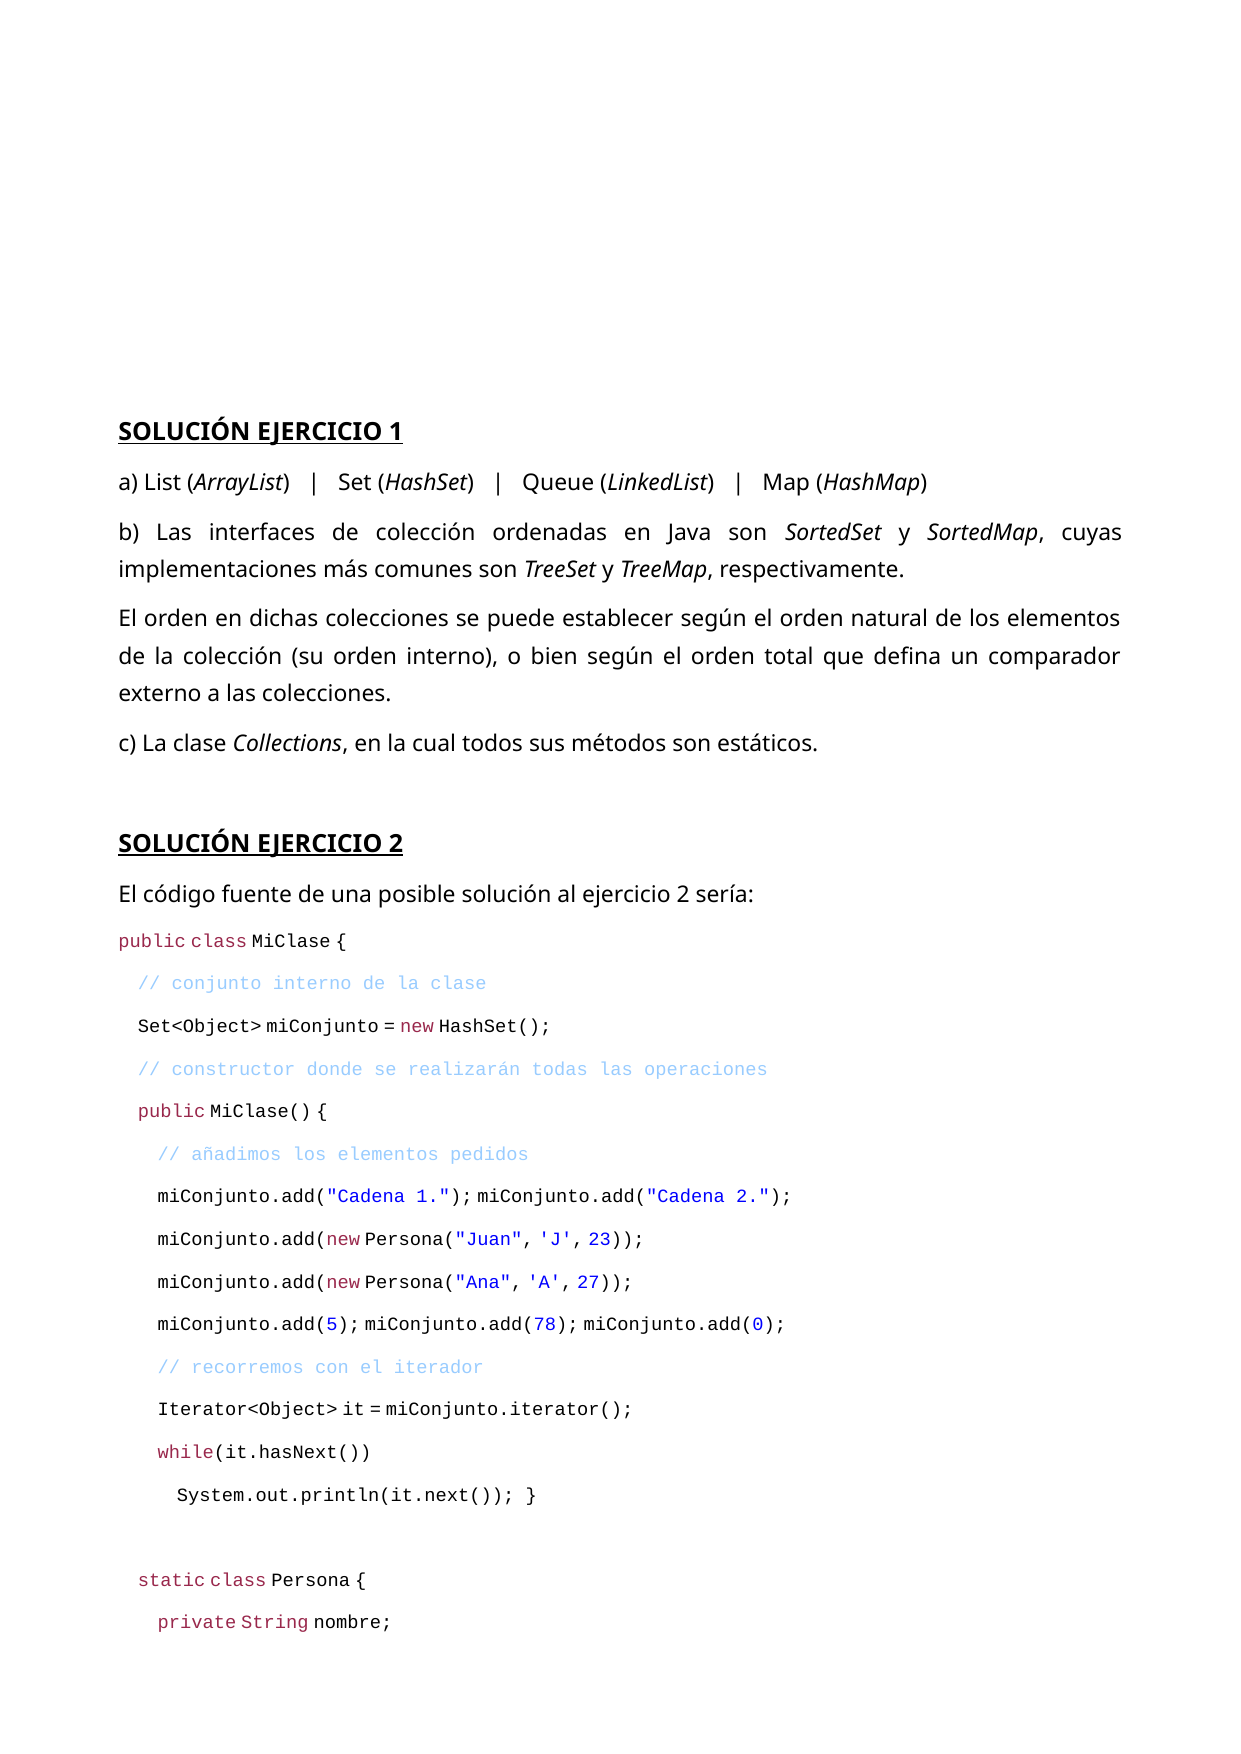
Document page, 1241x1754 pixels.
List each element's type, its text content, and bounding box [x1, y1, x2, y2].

text El orden en dichas colecciones se puede establecer según el orden natural de los elementos de la colección (su orden interno), o bien según el orden total que defina un comparador externo a las colecciones. [118, 602, 1122, 709]
text Set<Object> miConjunto = new HashSet(); [118, 1012, 1122, 1038]
text System.out.println(it.next()); } [118, 1481, 1122, 1507]
text // recorremos con el iterador [118, 1353, 1122, 1379]
text private String nombre; [118, 1608, 1122, 1634]
text El código fuente de una posible solución al ejercicio 2 sería: [118, 878, 1122, 909]
text miConjunto.add(5); miConjunto.add(78); miConjunto.add(0); [118, 1311, 1122, 1336]
text b) Las interfaces de colección ordenadas en Java son SortedSet y SortedMap, cuyas implementaciones más comunes son TreeSet y TreeMap, respectivamente. [118, 516, 1122, 584]
text public MiClase() { [118, 1097, 1122, 1123]
text // añadimos los elementos pedidos [118, 1140, 1122, 1166]
text a) List (ArrayList) | Set (HashSet) | Queue (LinkedList) | Map (HashMap) [118, 466, 1122, 498]
text miConjunto.add("Cadena 1."); miConjunto.add("Cadena 2."); [118, 1183, 1122, 1208]
text // conjunto interno de la clase [118, 970, 1122, 995]
text static class Persona { [118, 1566, 1122, 1592]
text c) La clase Collections, en la cual todos sus métodos son estáticos. [118, 727, 1122, 758]
text SOLUCIÓN EJERCICIO 2 [118, 825, 1122, 859]
text SOLUCIÓN EJERCICIO 1 [118, 414, 1122, 448]
text miConjunto.add(new Persona("Ana", 'A', 27)); [118, 1268, 1122, 1294]
text miConjunto.add(new Persona("Juan", 'J', 23)); [118, 1225, 1122, 1251]
text public class MiClase { [118, 927, 1122, 953]
text while(it.hasNext()) [118, 1438, 1122, 1464]
text Iterator<Object> it = miConjunto.iterator(); [118, 1396, 1122, 1421]
text // constructor donde se realizarán todas las operaciones [118, 1055, 1122, 1081]
